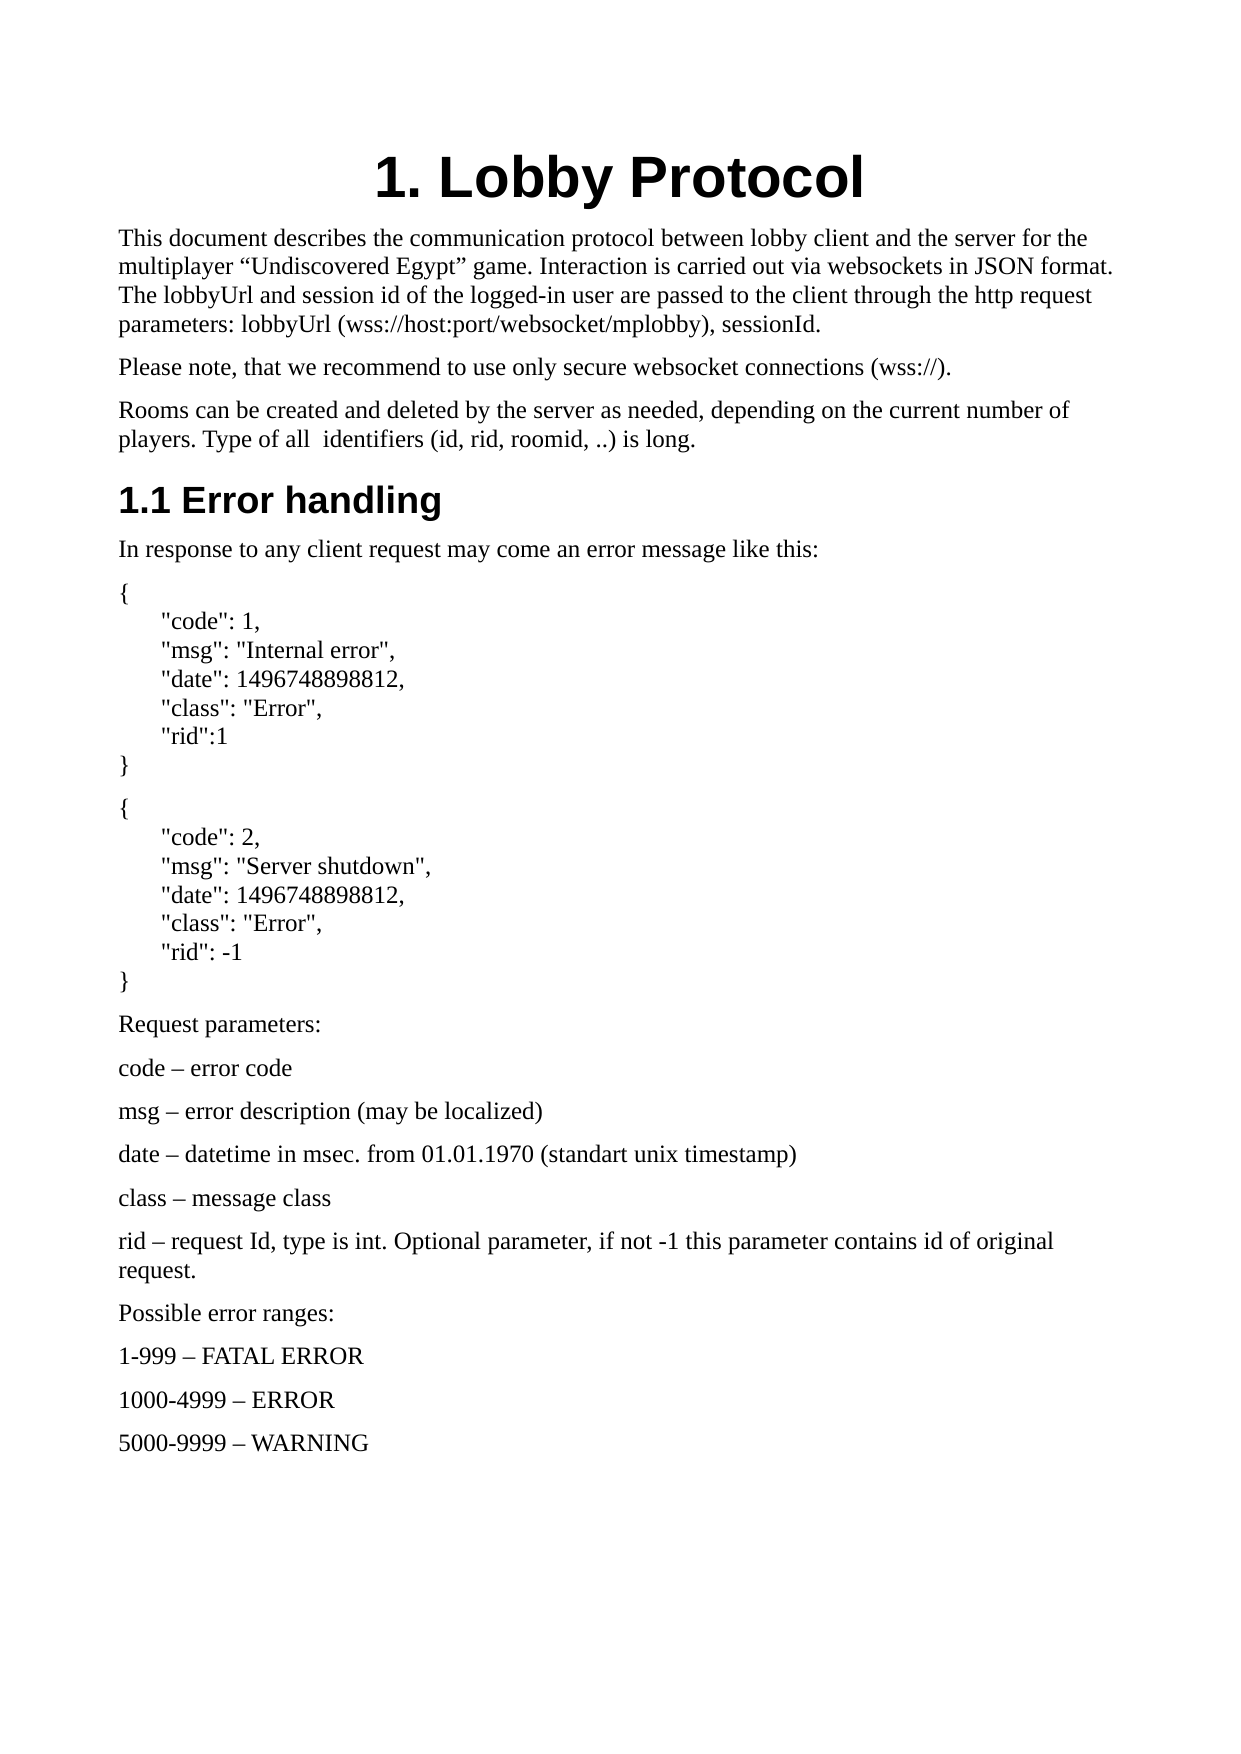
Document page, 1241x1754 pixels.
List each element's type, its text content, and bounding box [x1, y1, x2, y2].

text In response to any client request may come an error message like this: [118, 534, 1122, 563]
text Request parameters: [118, 1009, 1122, 1038]
text date – datetime in msec. from 01.01.1970 (standart unix timestamp) [118, 1139, 1122, 1168]
text Please note, that we recommend to use only secure websocket connections (wss://). [118, 352, 1122, 381]
text rid – request Id, type is int. Optional parameter, if not -1 this parameter contains id of original request. [118, 1226, 1122, 1283]
text { "code": 2, "msg": "Server shutdown", "date": 1496748898812, "class": "Error", "rid": -1 } [118, 793, 1122, 995]
text Possible error ranges: [118, 1298, 1122, 1327]
subtitle 1.1 Error handling [118, 478, 1122, 522]
title 1. Lobby Protocol [118, 143, 1122, 210]
text 5000-9999 – WARNING [118, 1428, 1122, 1457]
text msg – error description (may be localized) [118, 1096, 1122, 1125]
text code – error code [118, 1053, 1122, 1081]
text 1000-4999 – ERROR [118, 1385, 1122, 1413]
text 1-999 – FATAL ERROR [118, 1341, 1122, 1370]
text class – message class [118, 1183, 1122, 1211]
text { "code": 1, "msg": "Internal error", "date": 1496748898812, "class": "Error", "rid":1 } [118, 578, 1122, 779]
text Rooms can be created and deleted by the server as needed, depending on the current number of players. Type of all identifiers (id, rid, roomid, ..) is long. [118, 396, 1122, 453]
text This document describes the communication protocol between lobby client and the server for the multiplayer “Undiscovered Egypt” game. Interaction is carried out via websockets in JSON format. The lobbyUrl and session id of the logged-in user are passed to the client through the http request parameters: lobbyUrl (wss://host:port/websocket/mplobby), sessionId. [118, 223, 1122, 338]
